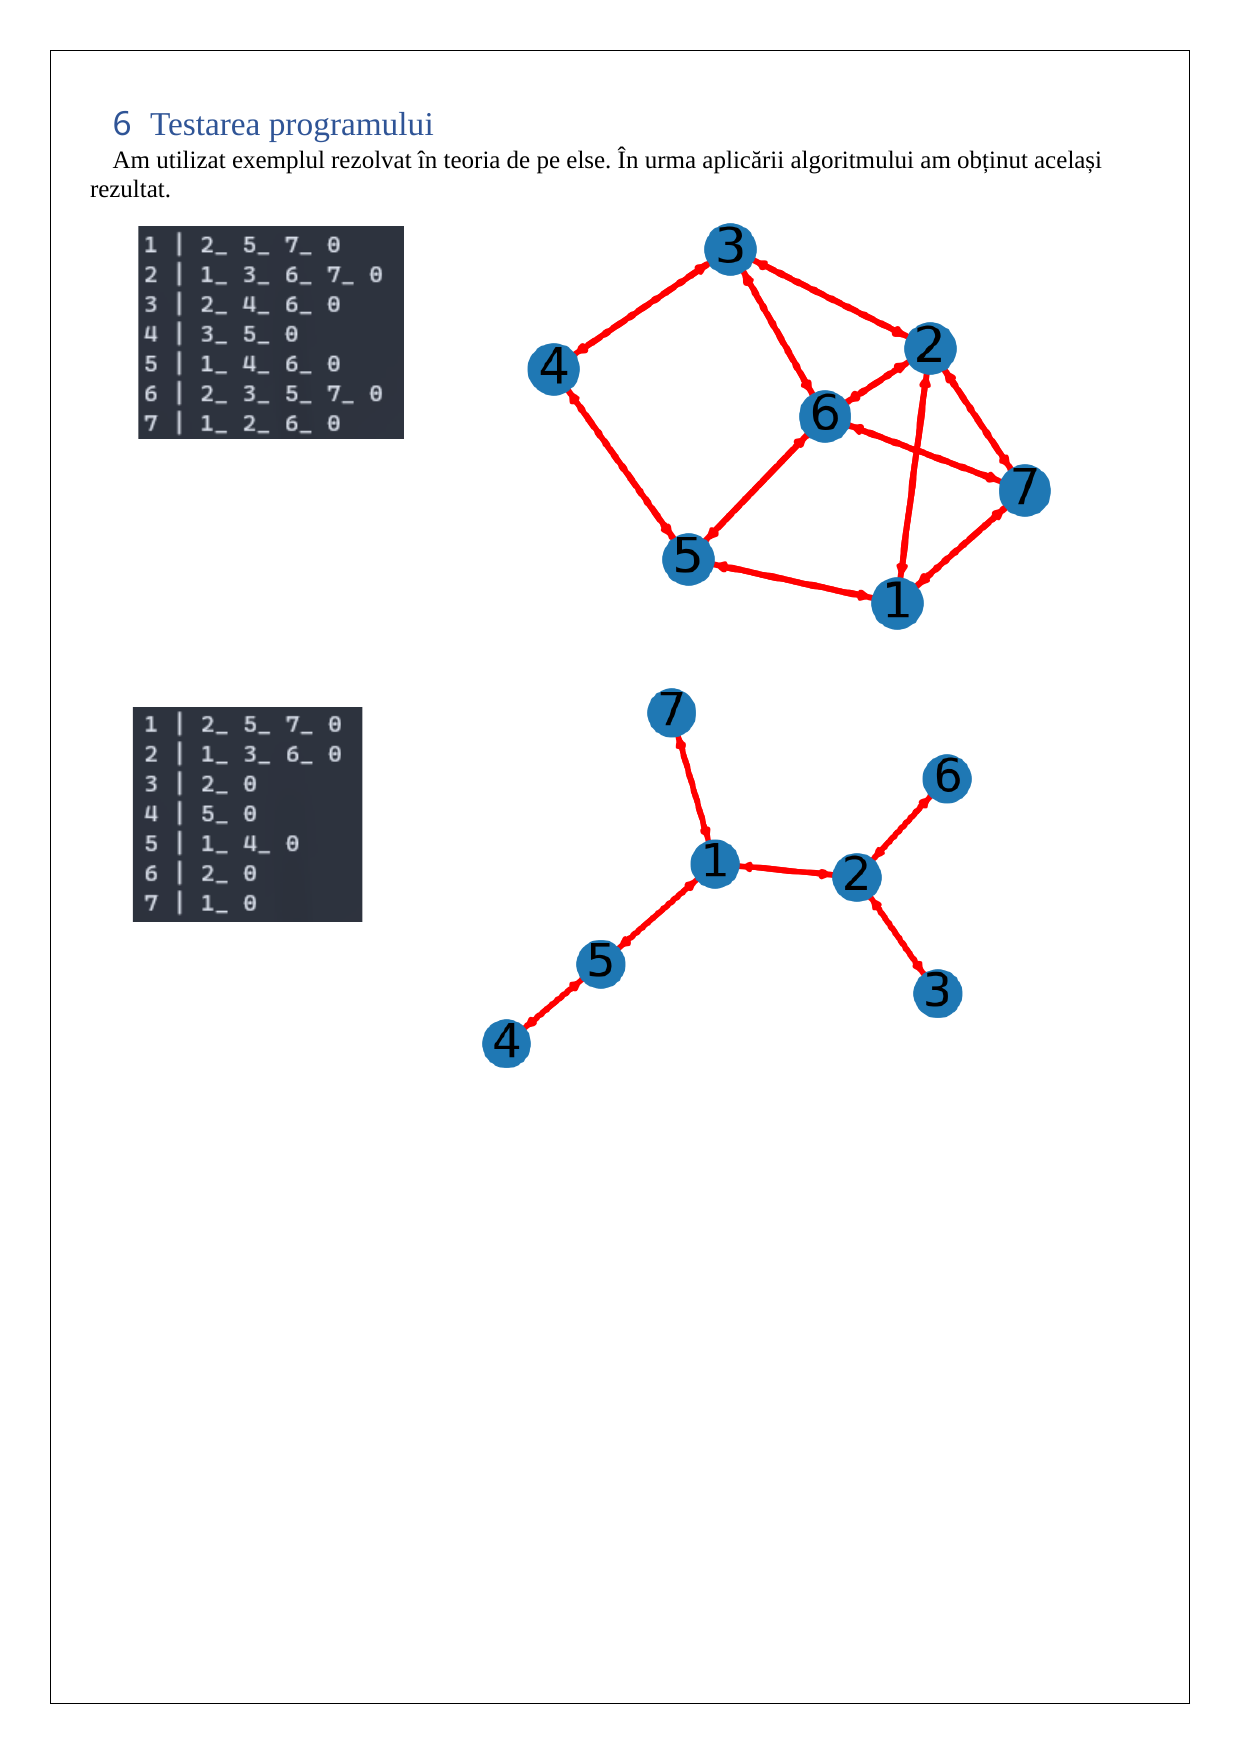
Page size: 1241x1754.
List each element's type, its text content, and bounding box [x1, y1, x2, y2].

text Am utilizat exemplul rezolvat în teoria de pe else. În urma aplicării algoritmului am obținut același rezultat. [90, 145, 1165, 203]
picture [132, 707, 363, 922]
picture [138, 226, 404, 439]
subtitle Testarea programului [90, 100, 1165, 145]
picture [459, 677, 993, 1078]
picture [503, 211, 1074, 640]
